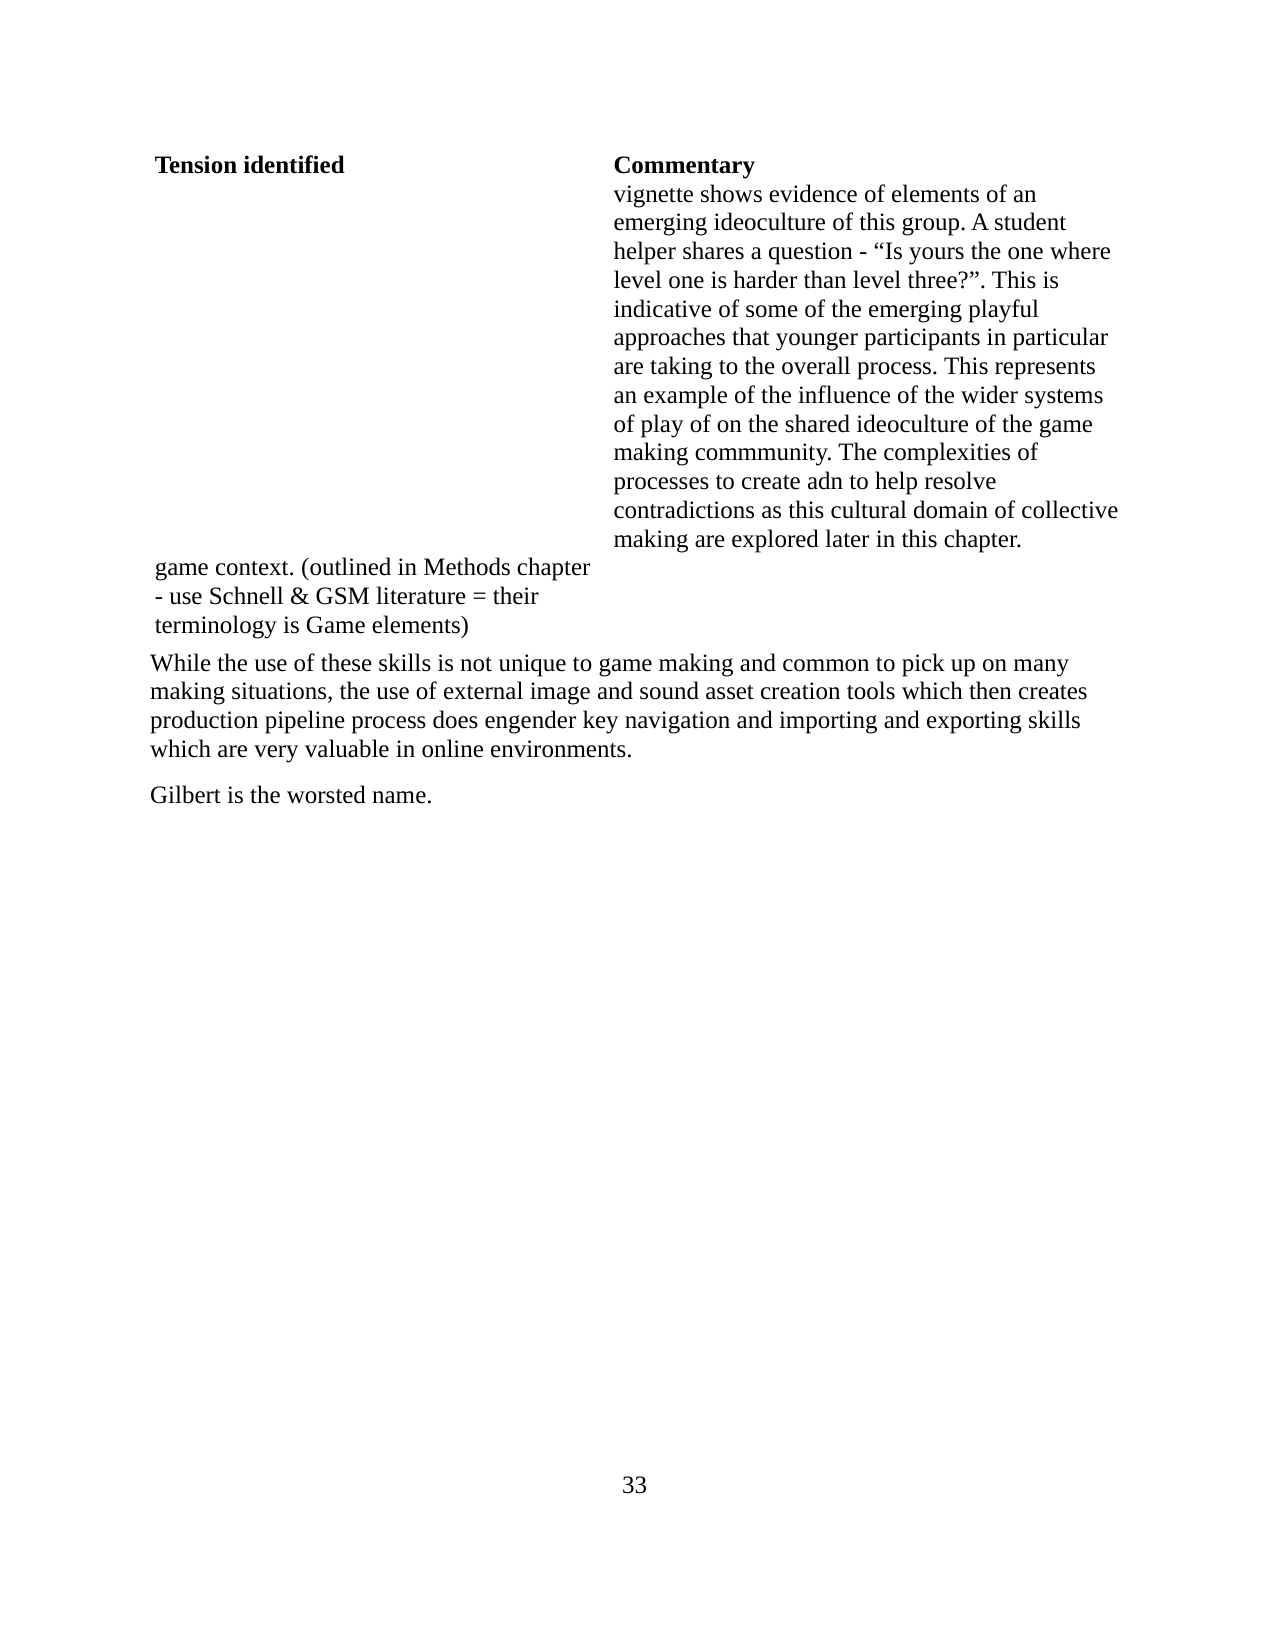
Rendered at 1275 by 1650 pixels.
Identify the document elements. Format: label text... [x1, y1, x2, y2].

table_cell game context. (outlined in Methods chapter - use Schnell & GSM literature = their terminology is Game elements) [150, 553, 609, 639]
text Gilbert is the worsted name. [150, 781, 1125, 809]
table_cell [150, 179, 609, 552]
table_header Tension identified [150, 150, 609, 179]
table_cell vignette shows evidence of elements of an emerging ideoculture of this group. A student helper shares a question - “Is yours the one where level one is harder than level three?”. This is indicative of some of the emerging playful approaches that younger participants in particular are taking to the overall process. This represents an example of the influence of the wider systems of play of on the shared ideoculture of the game making commmunity. The complexities of processes to create adn to help resolve contradictions as this cultural domain of collective making are explored later in this chapter. [609, 179, 1125, 552]
text While the use of these skills is not unique to game making and common to pick up on many making situations, the use of external image and sound asset creation tools which then creates production pipeline process does engender key navigation and importing and exporting skills which are very valuable in online environments. [150, 648, 1125, 763]
table_header Commentary [609, 150, 1125, 179]
table_cell [609, 553, 1125, 639]
